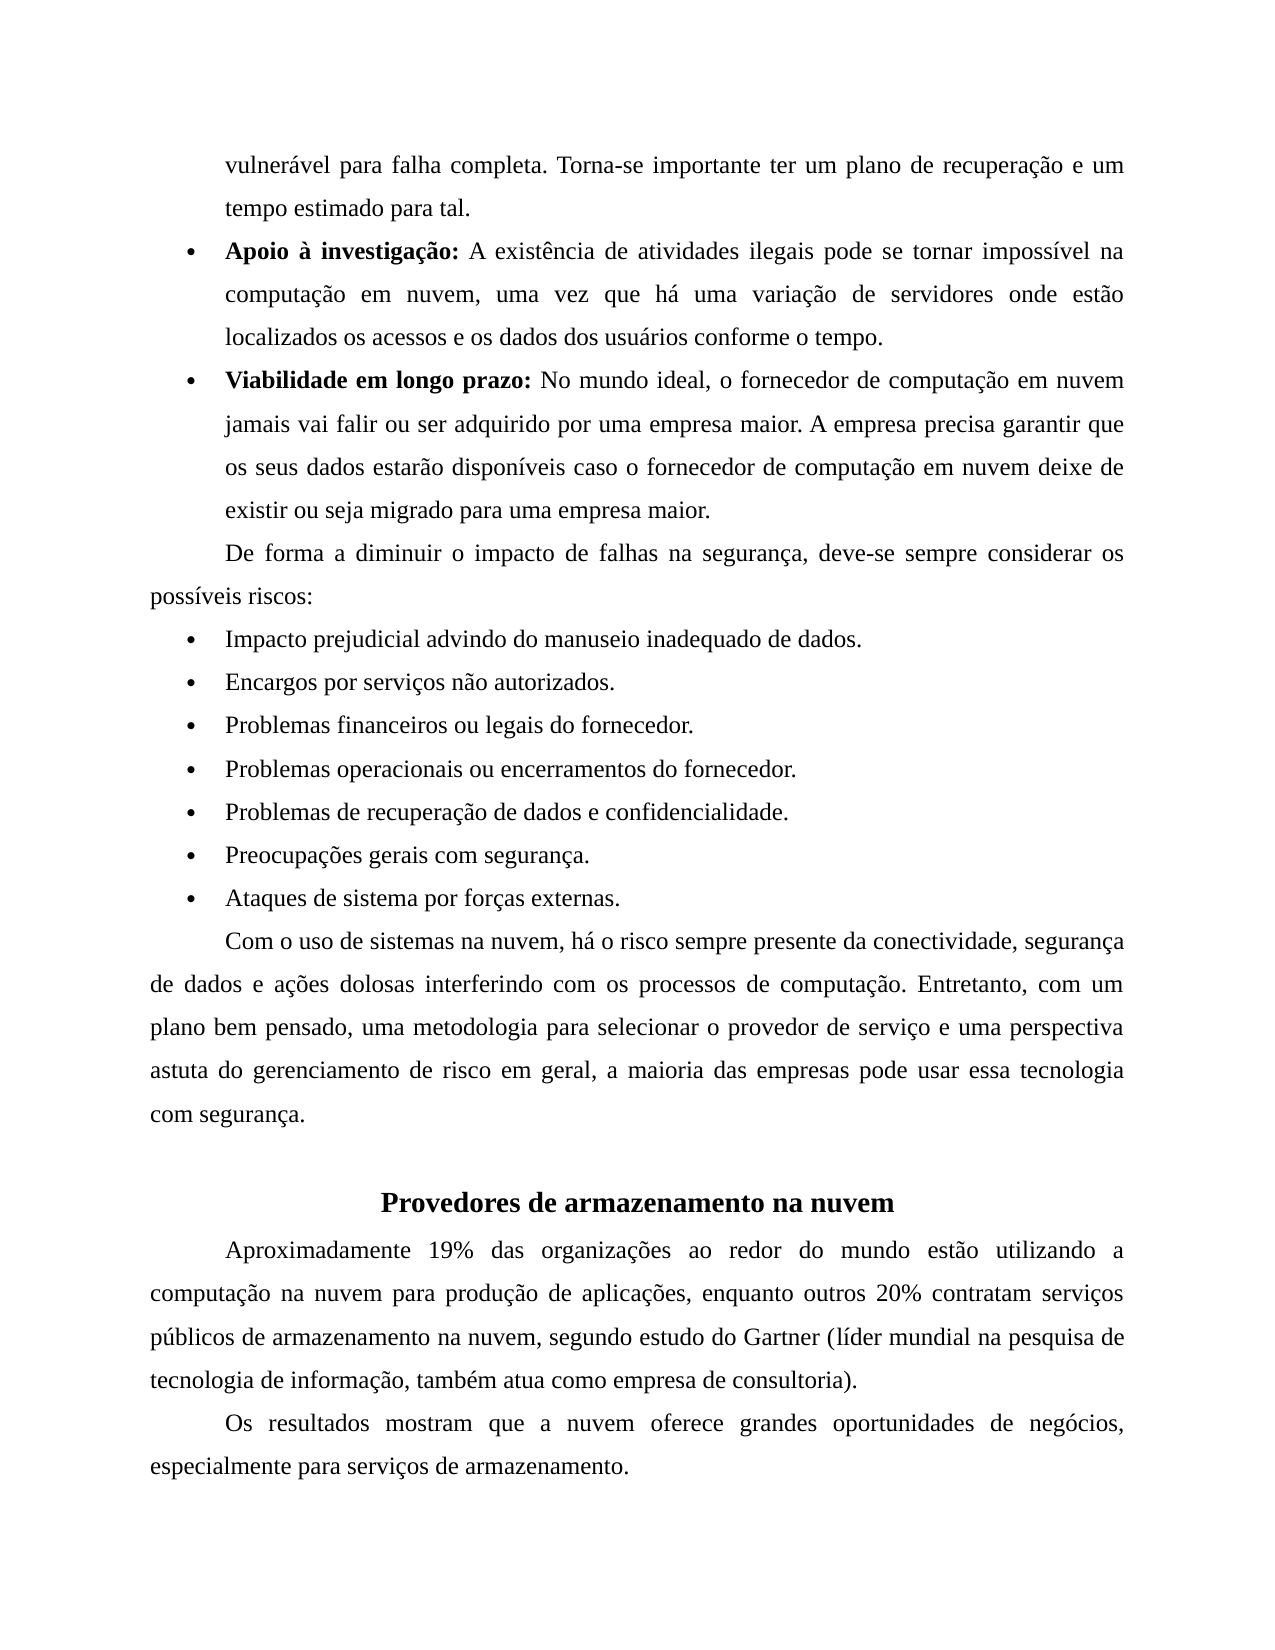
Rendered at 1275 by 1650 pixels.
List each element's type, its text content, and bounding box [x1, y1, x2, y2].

list Preocupações gerais com segurança. [187, 840, 1125, 869]
list Apoio à investigação: A existência de atividades ilegais pode se tornar impossível na computação em nuvem, uma vez que há uma variação de servidores onde estão localizados os acessos e os dados dos usuários conforme o tempo. [187, 236, 1125, 351]
text Aproximadamente 19% das organizações ao redor do mundo estão utilizando a computação na nuvem para produção de aplicações, enquanto outros 20% contratam serviços públicos de armazenamento na nuvem, segundo estudo do Gartner (líder mundial na pesquisa de tecnologia de informação, também atua como empresa de consultoria). [150, 1235, 1125, 1393]
list Problemas financeiros ou legais do fornecedor. [187, 711, 1125, 739]
list vulnerável para falha completa. Torna-se importante ter um plano de recuperação e um tempo estimado para tal. [187, 150, 1125, 222]
list Problemas operacionais ou encerramentos do fornecedor. [187, 754, 1125, 782]
text Com o uso de sistemas na nuvem, há o risco sempre presente da conectividade, segurança de dados e ações dolosas interferindo com os processos de computação. Entretanto, com um plano bem pensado, uma metodologia para selecionar o provedor de serviço e uma perspectiva astuta do gerenciamento de risco em geral, a maioria das empresas pode usar essa tecnologia com segurança. [150, 926, 1125, 1127]
text Os resultados mostram que a nuvem oferece grandes oportunidades de negócios, especialmente para serviços de armazenamento. [150, 1408, 1125, 1480]
text Provedores de armazenamento na nuvem [150, 1185, 1125, 1218]
list Problemas de recuperação de dados e confidencialidade. [187, 797, 1125, 826]
list Viabilidade em longo prazo: No mundo ideal, o fornecedor de computação em nuvem jamais vai falir ou ser adquirido por uma empresa maior. A empresa precisa garantir que os seus dados estarão disponíveis caso o fornecedor de computação em nuvem deixe de existir ou seja migrado para uma empresa maior. [187, 366, 1125, 524]
list Ataques de sistema por forças externas. [187, 883, 1125, 912]
list Encargos por serviços não autorizados. [187, 667, 1125, 696]
list Impacto prejudicial advindo do manuseio inadequado de dados. [187, 624, 1125, 653]
text De forma a diminuir o impacto de falhas na segurança, deve-se sempre considerar os possíveis riscos: [150, 538, 1125, 610]
